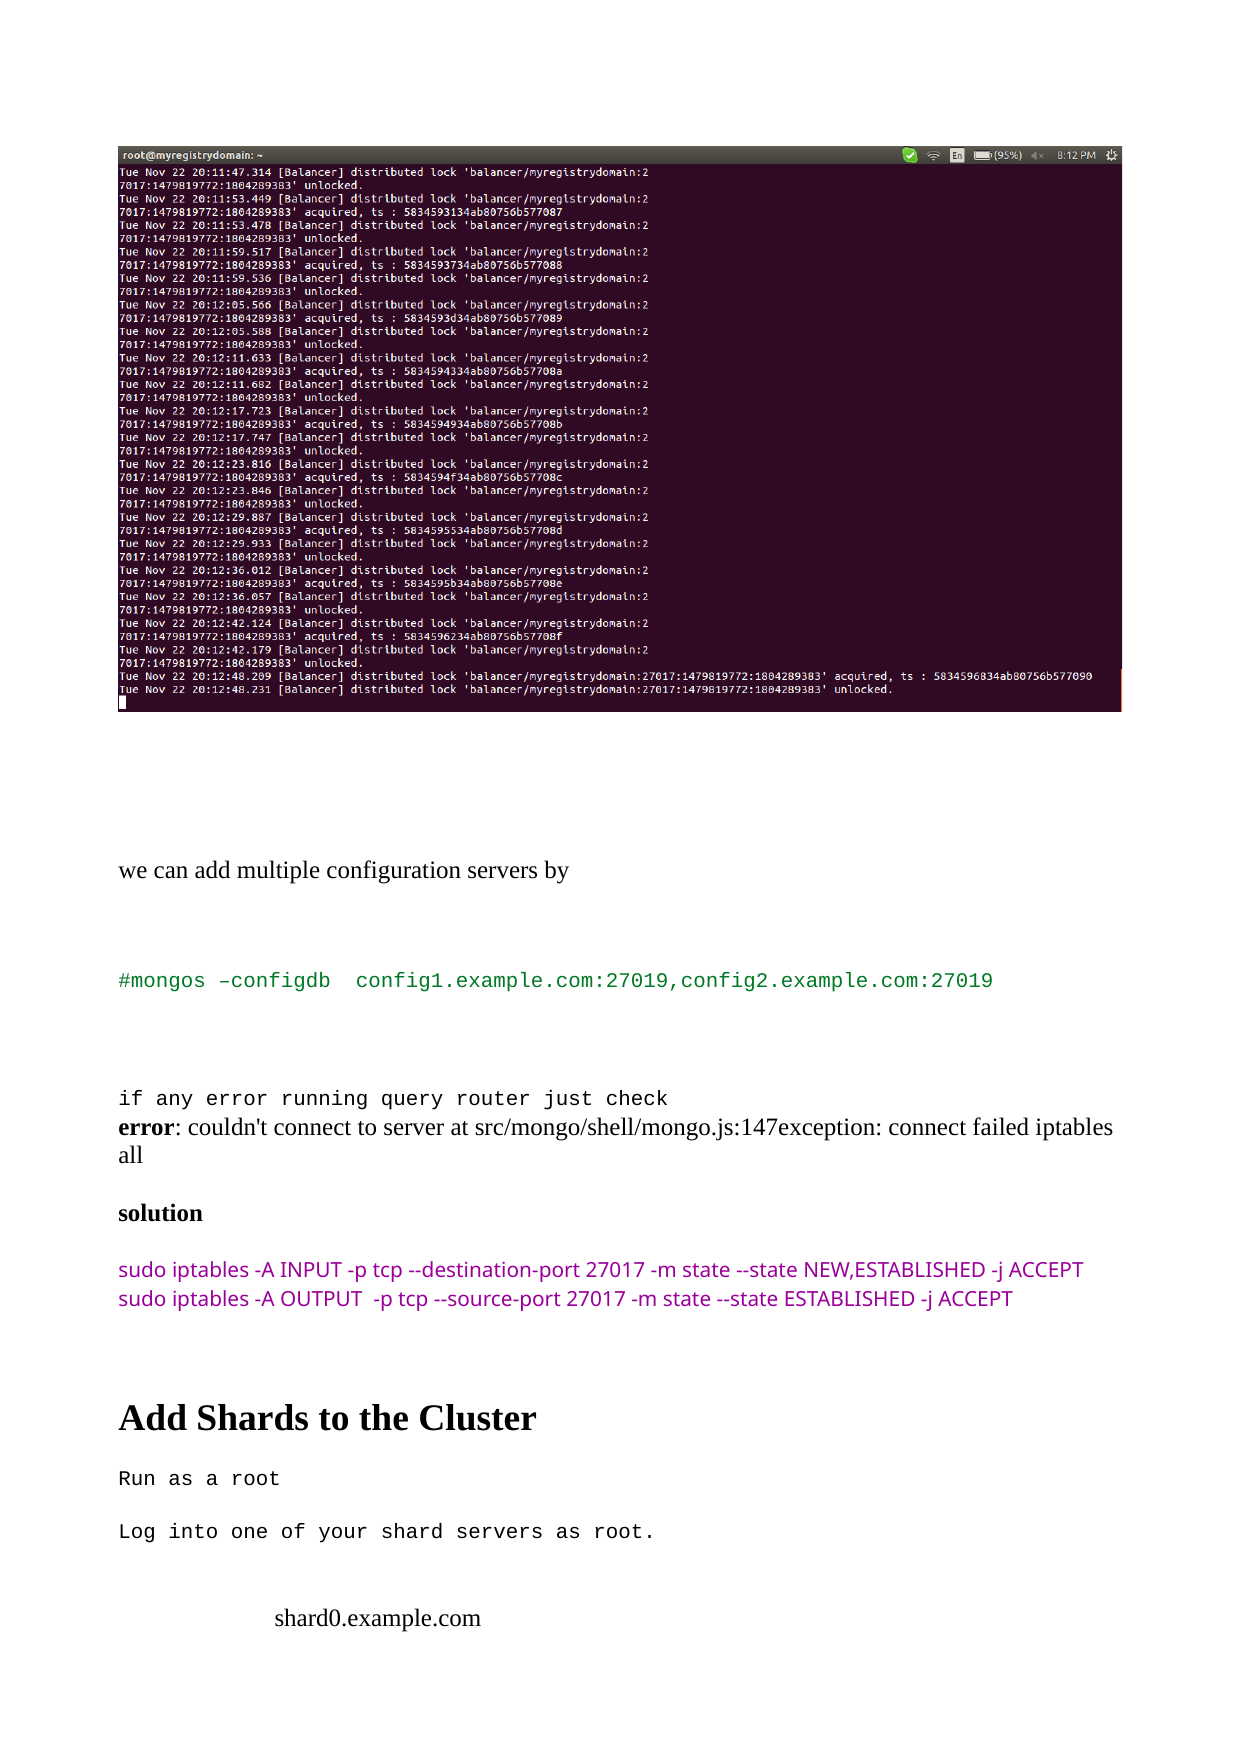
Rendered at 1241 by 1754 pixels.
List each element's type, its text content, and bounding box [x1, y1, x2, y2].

text if any error running query router just check [118, 1088, 1122, 1112]
picture [118, 146, 1123, 712]
text sudo iptables -A INPUT -p tcp --destination-port 27017 -m state --state NEW,ESTABLISHED -j ACCEPT [118, 1256, 1122, 1284]
text error: couldn't connect to server at src/mongo/shell/mongo.js:147exception: connect failed iptables all [118, 1112, 1122, 1169]
subtitle Add Shards to the Cluster [118, 1395, 1122, 1438]
text solution [118, 1198, 1122, 1227]
text sudo iptables -A OUTPUT -p tcp --source-port 27017 -m state --state ESTABLISHED -j ACCEPT [118, 1284, 1122, 1312]
text Log into one of your shard servers as root. [118, 1521, 1122, 1544]
text Run as a root [118, 1468, 1122, 1491]
text we can add multiple configuration servers by [118, 855, 1122, 884]
text #mongos –configdb config1.example.com:27019,config2.example.com:27019 [118, 970, 1122, 994]
text shard0.example.com [118, 1603, 1122, 1631]
